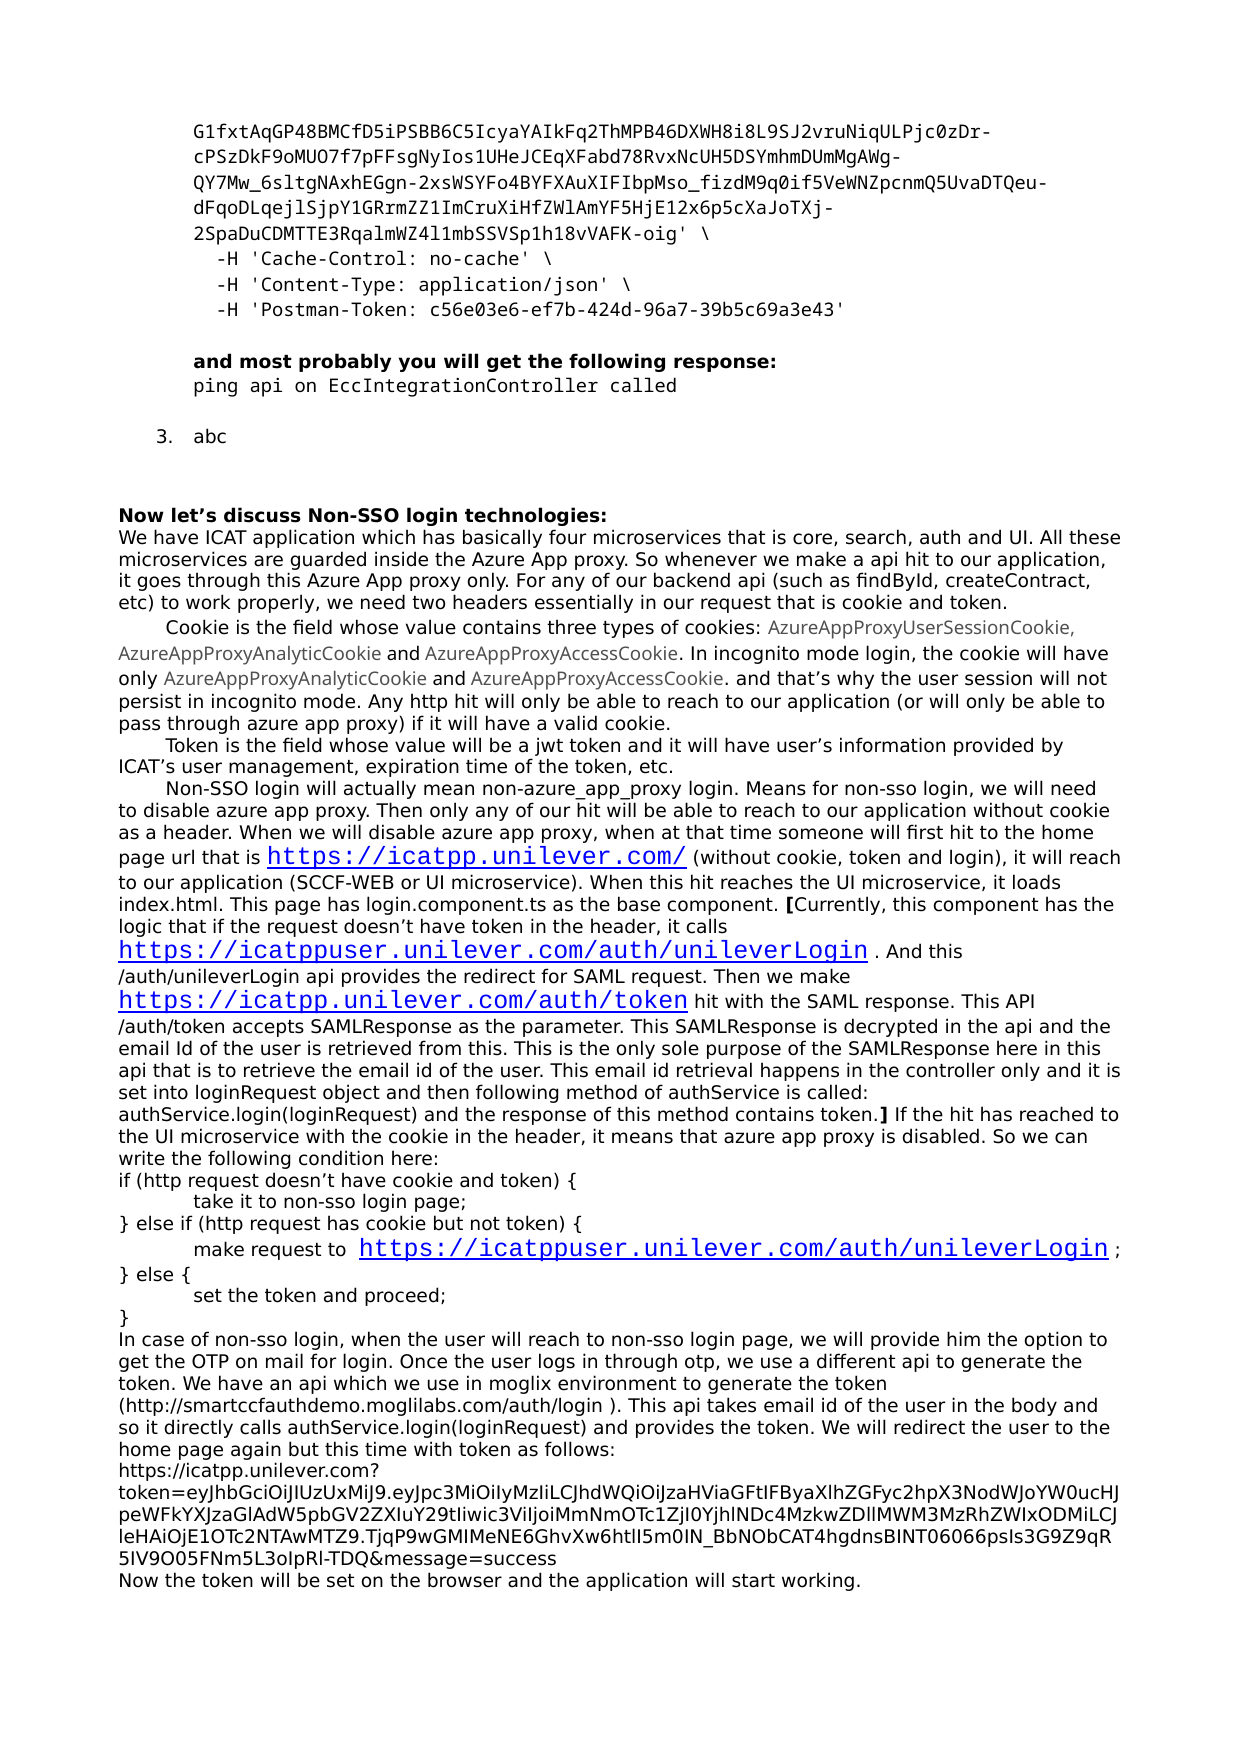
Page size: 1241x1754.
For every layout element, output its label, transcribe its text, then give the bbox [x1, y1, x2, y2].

text Non-SSO login will actually mean non-azure_app_proxy login. Means for non-sso login, we will need to disable azure app proxy. Then only any of our hit will be able to reach to our application without cookie as a header. When we will disable azure app proxy, when at that time someone will first hit to the home page url that is https://icatpp.unilever.com/ (without cookie, token and login), it will reach to our application (SCCF-WEB or UI microservice). When this hit reaches the UI microservice, it loads index.html. This page has login.component.ts as the base component. [Currently, this component has the logic that if the request doesn’t have token in the header, it calls https://icatppuser.unilever.com/auth/unileverLogin . And this /auth/unileverLogin api provides the redirect for SAML request. Then we make https://icatpp.unilever.com/auth/token hit with the SAML response. This API /auth/token accepts SAMLResponse as the parameter. This SAMLResponse is decrypted in the api and the email Id of the user is retrieved from this. This is the only sole purpose of the SAMLResponse here in this api that is to retrieve the email id of the user. This email id retrieval happens in the controller only and it is set into loginRequest object and then following method of authService is called: authService.login(loginRequest) and the response of this method contains token.] If the hit has reached to the UI microservice with the cookie in the header, it means that azure app proxy is disabled. So we can write the following condition here: [118, 778, 1122, 1169]
text set the token and proceed; [118, 1285, 1122, 1307]
text make request to https://icatppuser.unilever.com/auth/unileverLogin ; [118, 1235, 1122, 1263]
text Now let’s discuss Non-SSO login technologies: [118, 505, 1122, 527]
list ping api on EccIntegrationController called [156, 372, 1122, 398]
text We have ICAT application which has basically four microservices that is core, search, auth and UI. All these microservices are guarded inside the Azure App proxy. So whenever we make a api hit to our application, it goes through this Azure App proxy only. For any of our backend api (such as findById, createContract, etc) to work properly, we need two headers essentially in our request that is cookie and token. [118, 527, 1122, 614]
text take it to non-sso login page; [118, 1191, 1122, 1213]
list -H 'Postman-Token: c56e03e6-ef7b-424d-96a7-39b5c69a3e43' [156, 297, 1122, 322]
text } [118, 1307, 1122, 1329]
text Now the token will be set on the browser and the application will start working. [118, 1570, 1122, 1592]
text if (http request doesn’t have cookie and token) { [118, 1169, 1122, 1191]
text Cookie is the field whose value contains three types of cookies: AzureAppProxyUserSessionCookie, AzureAppProxyAnalyticCookie and AzureAppProxyAccessCookie. In incognito mode login, the cookie will have only AzureAppProxyAnalyticCookie and AzureAppProxyAccessCookie. and that’s why the user session will not persist in incognito mode. Any http hit will only be able to reach to our application (or will only be able to pass through azure app proxy) if it will have a valid cookie. [118, 614, 1122, 734]
text } else if (http request has cookie but not token) { [118, 1213, 1122, 1235]
list and most probably you will get the following response: [156, 351, 1122, 372]
text } else { [118, 1263, 1122, 1285]
list -H 'Content-Type: application/json' \ [156, 271, 1122, 297]
list G1fxtAqGP48BMCfD5iPSBB6C5IcyaYAIkFq2ThMPB46DXWH8i8L9SJ2vruNiqULPjc0zDr-cPSzDkF9oMUO7f7pFFsgNyIos1UHeJCEqXFabd78RvxNcUH5DSYmhmDUmMgAWg-QY7Mw_6sltgNAxhEGgn-2xsWSYFo4BYFXAuXIFIbpMso_fizdM9q0if5VeWNZpcnmQ5UvaDTQeu-dFqoDLqejlSjpY1GRrmZZ1ImCruXiHfZWlAmYF5HjE12x6p5cXaJoTXj-2SpaDuCDMTTE3RqalmWZ4l1mbSSVSp1h18vVAFK-oig' \ [156, 118, 1122, 246]
list -H 'Cache-Control: no-cache' \ [156, 246, 1122, 271]
text In case of non-sso login, when the user will reach to non-sso login page, we will provide him the option to get the OTP on mail for login. Once the user logs in through otp, we use a different api to generate the token. We have an api which we use in moglix environment to generate the token (http://smartccfauthdemo.moglilabs.com/auth/login ). This api takes email id of the user in the body and so it directly calls authService.login(loginRequest) and provides the token. We will redirect the user to the home page again but this time with token as follows: [118, 1329, 1122, 1460]
text https://icatpp.unilever.com?token=eyJhbGciOiJIUzUxMiJ9.eyJpc3MiOiIyMzIiLCJhdWQiOiJzaHViaGFtIFByaXlhZGFyc2hpX3NodWJoYW0ucHJpeWFkYXJzaGlAdW5pbGV2ZXIuY29tIiwic3ViIjoiMmNmOTc1ZjI0YjhlNDc4MzkwZDllMWM3MzRhZWIxODMiLCJleHAiOjE1OTc2NTAwMTZ9.TjqP9wGMIMeNE6GhvXw6htlI5m0IN_BbNObCAT4hgdnsBINT06066psIs3G9Z9qR5IV9O05FNm5L3oIpRl-TDQ&message=success [118, 1460, 1122, 1570]
text Token is the field whose value will be a jwt token and it will have user’s information provided by ICAT’s user management, expiration time of the token, etc. [118, 734, 1122, 778]
list abc [156, 426, 1122, 448]
